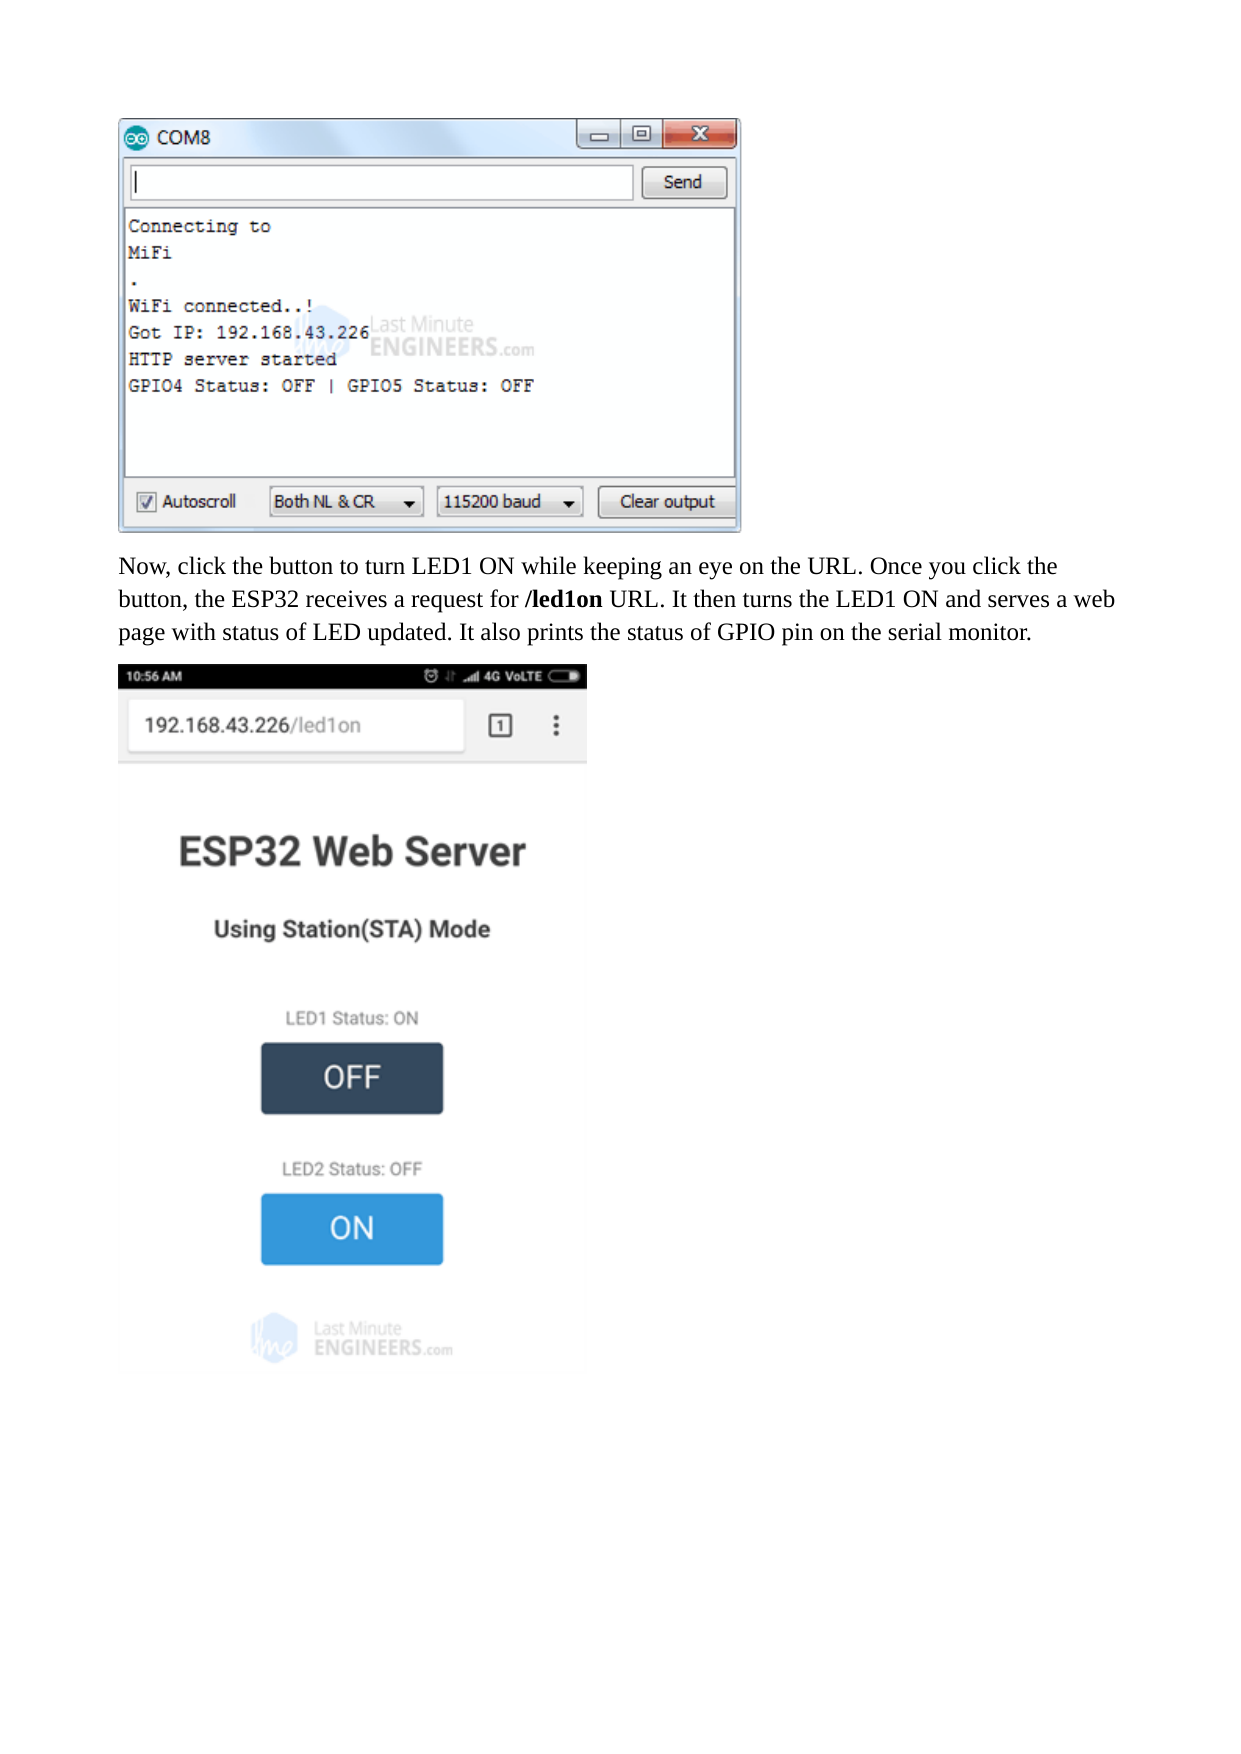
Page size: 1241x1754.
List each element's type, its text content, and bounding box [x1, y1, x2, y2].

picture [118, 118, 742, 533]
text Now, click the button to turn LED1 ON while keeping an eye on the URL. Once you click the button, the ESP32 receives a request for /led1on URL. It then turns the LED1 ON and serves a web page with status of LED updated. It also prints the status of GPIO pin on the serial monitor. [118, 551, 1122, 646]
picture [118, 664, 587, 1374]
